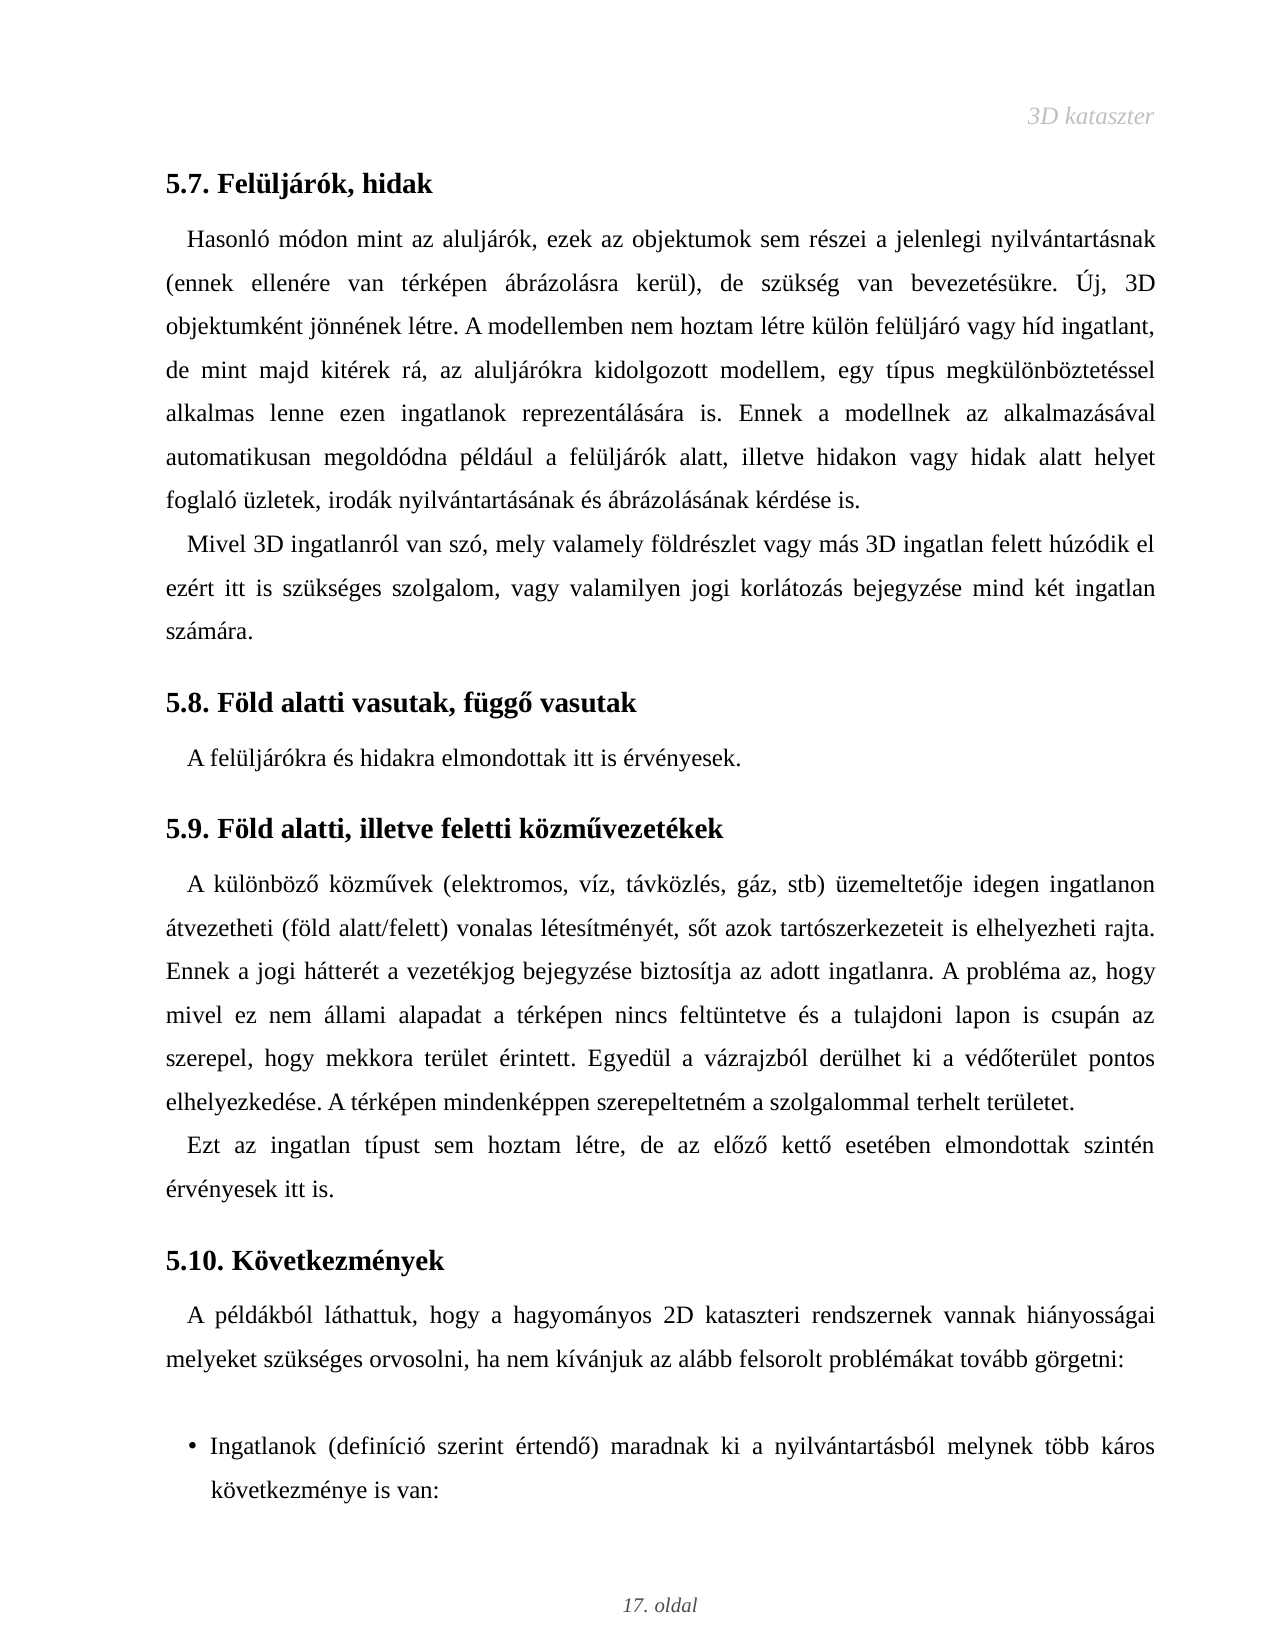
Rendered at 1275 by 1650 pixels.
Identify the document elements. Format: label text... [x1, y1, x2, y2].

text Mivel 3D ingatlanról van szó, mely valamely földrészlet vagy más 3D ingatlan felett húzódik el ezért itt is szükséges szolgalom, vagy valamilyen jogi korlátozás bejegyzése mind két ingatlan számára. [166, 529, 1156, 645]
list Ingatlanok (definíció szerint értendő) maradnak ki a nyilvántartásból melynek több káros következménye is van: [188, 1431, 1156, 1504]
subtitle Föld alatti, illetve feletti közművezetékek [166, 812, 1156, 845]
text Ezt az ingatlan típust sem hoztam létre, de az előző kettő esetében elmondottak szintén érvényesek itt is. [166, 1130, 1156, 1203]
text A felüljárókra és hidakra elmondottak itt is érvényesek. [166, 742, 1156, 772]
subtitle Felüljárók, hidak [166, 167, 1156, 200]
text A különböző közművek (elektromos, víz, távközlés, gáz, stb) üzemeltetője idegen ingatlanon átvezetheti (föld alatt/felett) vonalas létesítményét, sőt azok tartószerkezeteit is elhelyezheti rajta. Ennek a jogi hátterét a vezetékjog bejegyzése biztosítja az adott ingatlanra. A probléma az, hogy mivel ez nem állami alapadat a térképen nincs feltüntetve és a tulajdoni lapon is csupán az szerepel, hogy mekkora terület érintett. Egyedül a vázrajzból derülhet ki a védőterület pontos elhelyezkedése. A térképen mindenképpen szerepeltetném a szolgalommal terhelt területet. [166, 869, 1156, 1116]
text A példákból láthattuk, hogy a hagyományos 2D kataszteri rendszernek vannak hiányosságai melyeket szükséges orvosolni, ha nem kívánjuk az alább felsorolt problémákat tovább görgetni: [166, 1300, 1156, 1373]
subtitle Következmények [166, 1243, 1156, 1276]
subtitle Föld alatti vasutak, függő vasutak [166, 685, 1156, 718]
text Hasonló módon mint az aluljárók, ezek az objektumok sem részei a jelenlegi nyilvántartásnak (ennek ellenére van térképen ábrázolásra kerül), de szükség van bevezetésükre. Új, 3D objektumként jönnének létre. A modellemben nem hoztam létre külön felüljáró vagy híd ingatlant, de mint majd kitérek rá, az aluljárókra kidolgozott modellem, egy típus megkülönböztetéssel alkalmas lenne ezen ingatlanok reprezentálására is. Ennek a modellnek az alkalmazásával automatikusan megoldódna például a felüljárók alatt, illetve hidakon vagy hidak alatt helyet foglaló üzletek, irodák nyilvántartásának és ábrázolásának kérdése is. [166, 224, 1156, 514]
